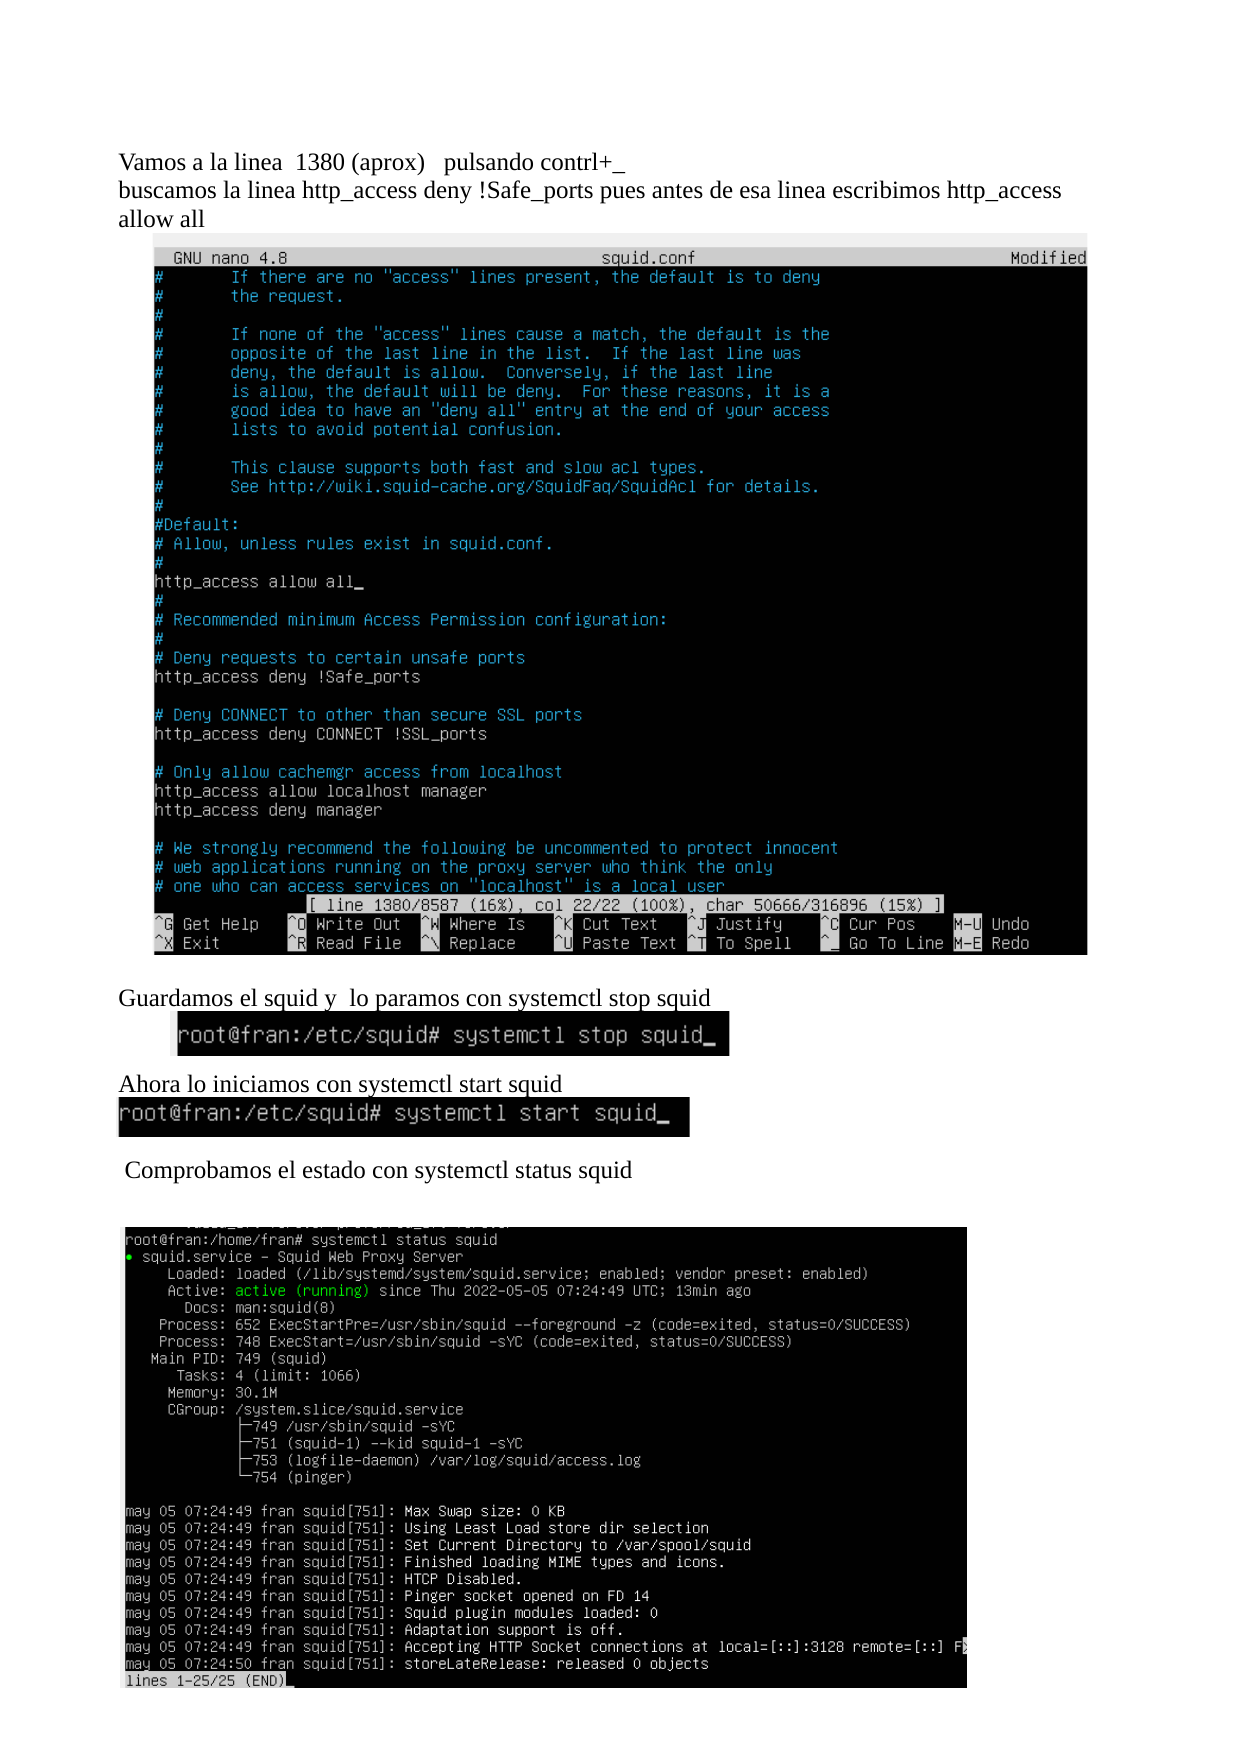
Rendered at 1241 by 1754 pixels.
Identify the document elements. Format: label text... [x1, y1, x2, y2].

picture [170, 1011, 730, 1056]
text Guardamos el squid y lo paramos con systemctl stop squid [118, 983, 1122, 1012]
text Comprobamos el estado con systemctl status squid [118, 1155, 1122, 1184]
text Vamos a la linea 1380 (aprox) pulsando contrl+_ [118, 147, 1122, 176]
picture [116, 1097, 690, 1137]
picture [120, 1227, 967, 1688]
text Ahora lo iniciamos con systemctl start squid [118, 1069, 1122, 1098]
picture [152, 233, 1088, 955]
text buscamos la linea http_access deny !Safe_ports pues antes de esa linea escribimos http_access allow all [118, 176, 1122, 233]
